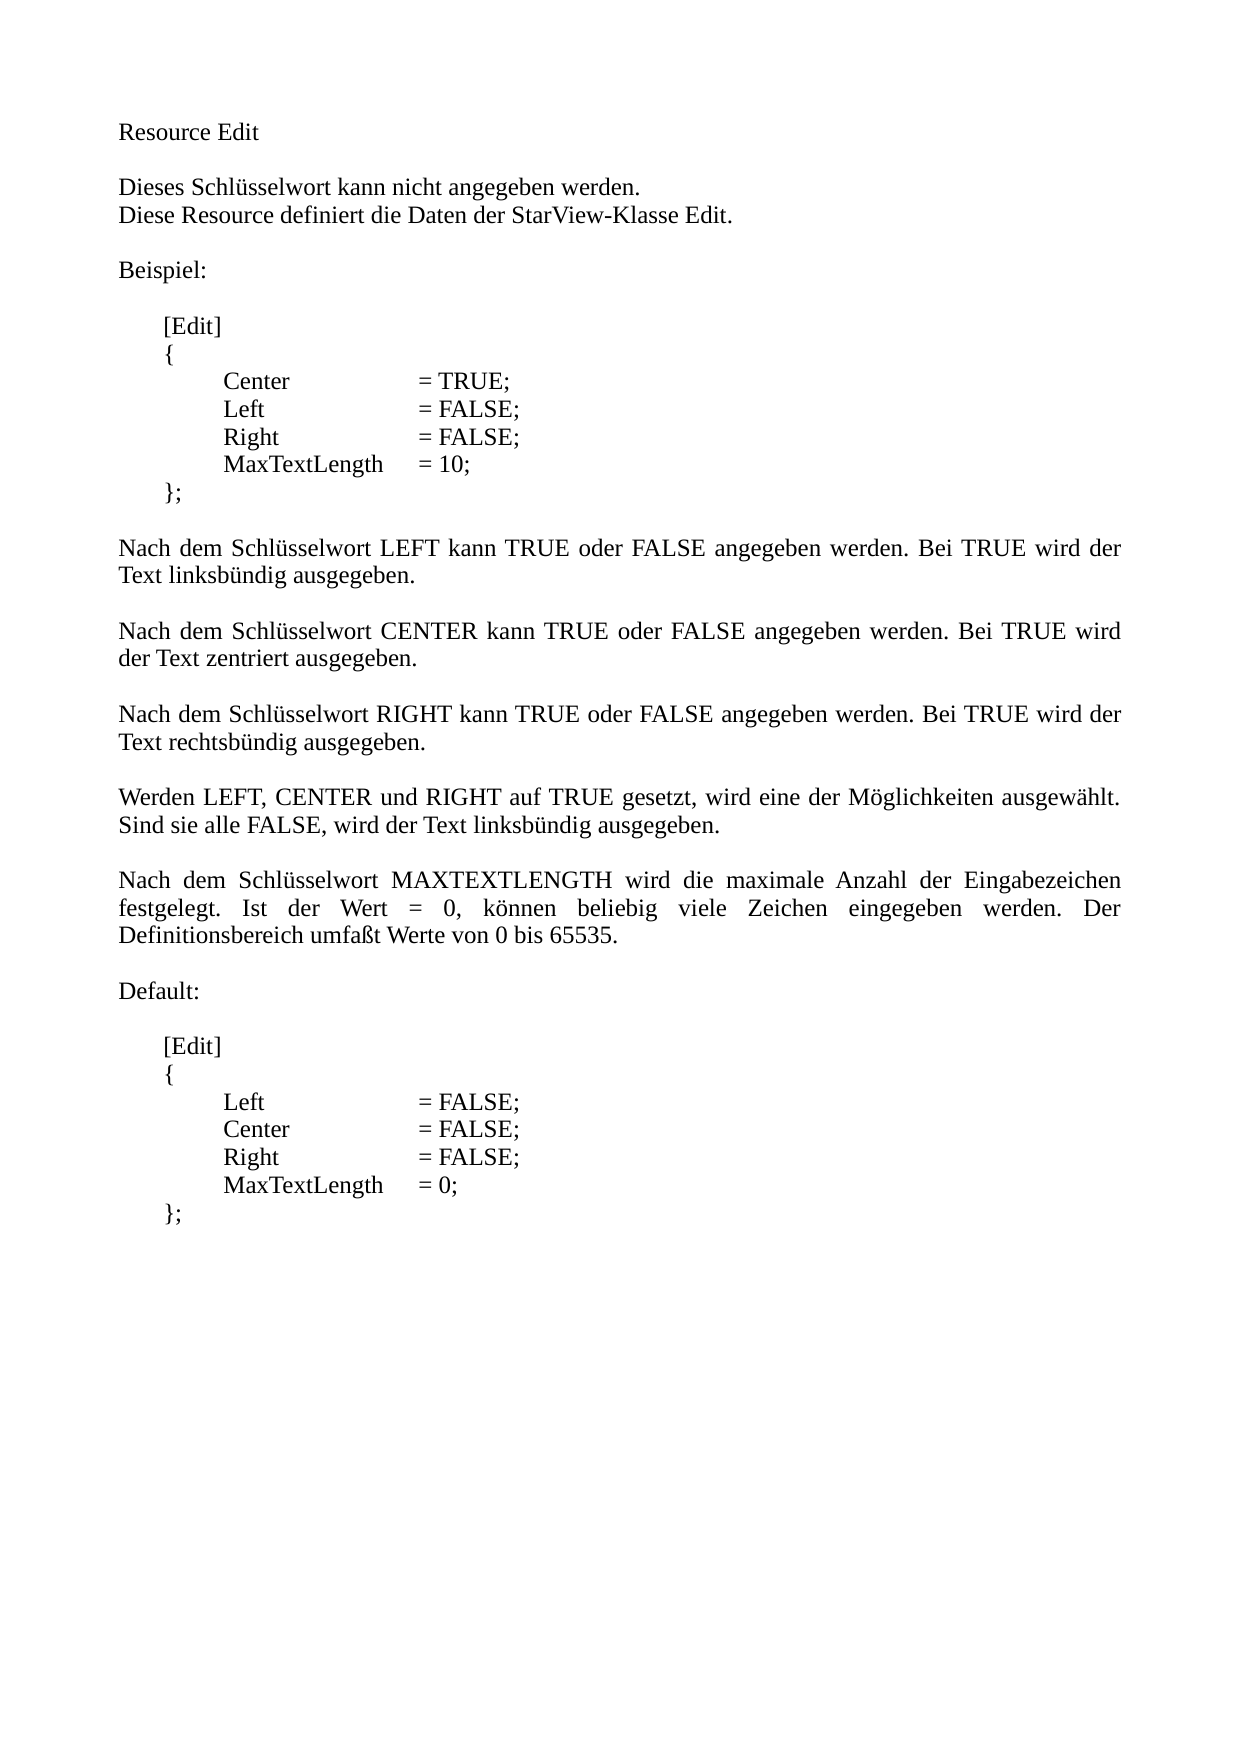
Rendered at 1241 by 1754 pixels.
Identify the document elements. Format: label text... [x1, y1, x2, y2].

list { [118, 340, 1122, 367]
text Beispiel: [118, 257, 1122, 284]
list [Edit] [118, 312, 1122, 340]
list Right = FALSE; [118, 1143, 1122, 1171]
list [Edit] [118, 1032, 1122, 1060]
list MaxTextLength = 10; [118, 451, 1122, 478]
list Center = TRUE; [118, 367, 1122, 395]
text Diese Resource definiert die Daten der StarView-Klasse Edit. [118, 201, 1122, 229]
list { [118, 1060, 1122, 1088]
list }; [118, 478, 1122, 506]
list }; [118, 1199, 1122, 1226]
text Nach dem Schlüsselwort CENTER kann TRUE oder FALSE angegeben werden. Bei TRUE wird der Text zentriert ausgegeben. [118, 617, 1122, 672]
text Resource Edit [118, 118, 1122, 146]
text Nach dem Schlüsselwort RIGHT kann TRUE oder FALSE angegeben werden. Bei TRUE wird der Text rechtsbündig ausgegeben. [118, 700, 1122, 755]
list Right = FALSE; [118, 423, 1122, 451]
text Nach dem Schlüsselwort MAXTEXTLENGTH wird die maximale Anzahl der Eingabezeichen festgelegt. Ist der Wert = 0, können beliebig viele Zeichen eingegeben werden. Der Definitionsbereich umfaßt Werte von 0 bis 65535. [118, 866, 1122, 949]
list Center = FALSE; [118, 1116, 1122, 1143]
text Nach dem Schlüsselwort LEFT kann TRUE oder FALSE angegeben werden. Bei TRUE wird der Text linksbündig ausgegeben. [118, 534, 1122, 589]
list Left = FALSE; [118, 1088, 1122, 1116]
text Default: [118, 977, 1122, 1005]
list Left = FALSE; [118, 395, 1122, 423]
text Dieses Schlüsselwort kann nicht angegeben werden. [118, 173, 1122, 201]
list MaxTextLength = 0; [118, 1171, 1122, 1199]
text Werden LEFT, CENTER und RIGHT auf TRUE gesetzt, wird eine der Möglichkeiten ausgewählt. Sind sie alle FALSE, wird der Text linksbündig ausgegeben. [118, 783, 1122, 838]
